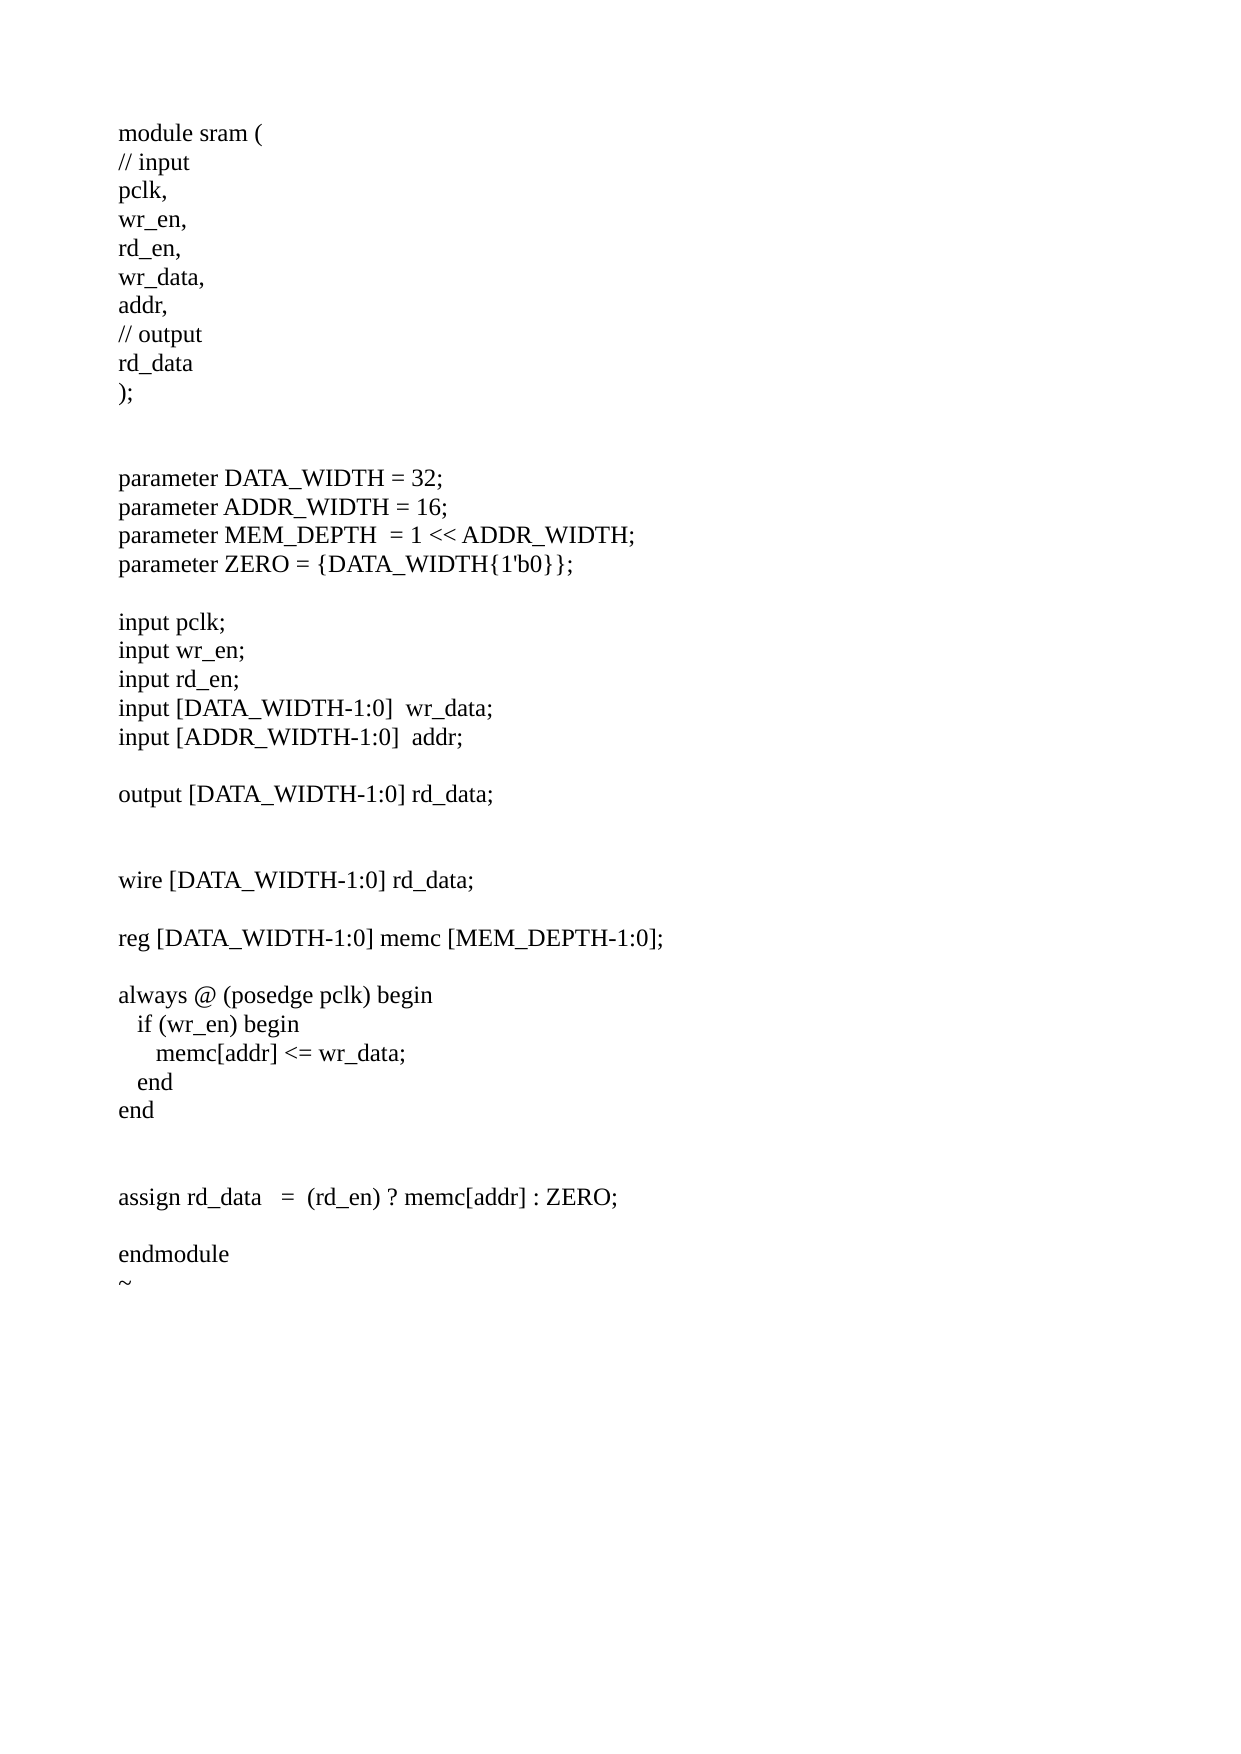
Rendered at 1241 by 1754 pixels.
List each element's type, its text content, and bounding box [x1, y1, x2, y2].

text wire [DATA_WIDTH-1:0] rd_data; [118, 866, 1122, 894]
text parameter ZERO = {DATA_WIDTH{1'b0}}; [118, 549, 1122, 578]
text rd_en, [118, 233, 1122, 262]
text parameter ADDR_WIDTH = 16; [118, 492, 1122, 521]
text output [DATA_WIDTH-1:0] rd_data; [118, 779, 1122, 808]
text if (wr_en) begin [118, 1009, 1122, 1038]
text assign rd_data = (rd_en) ? memc[addr] : ZERO; [118, 1182, 1122, 1211]
text addr, [118, 291, 1122, 319]
text input [DATA_WIDTH-1:0] wr_data; [118, 693, 1122, 722]
text input rd_en; [118, 664, 1122, 693]
text parameter MEM_DEPTH = 1 << ADDR_WIDTH; [118, 521, 1122, 549]
text end [118, 1067, 1122, 1096]
text end [118, 1096, 1122, 1124]
text input pclk; [118, 607, 1122, 636]
text // output [118, 319, 1122, 348]
text input wr_en; [118, 636, 1122, 664]
text wr_en, [118, 204, 1122, 233]
text endmodule [118, 1239, 1122, 1268]
text parameter DATA_WIDTH = 32; [118, 463, 1122, 492]
text // input [118, 147, 1122, 176]
text rd_data [118, 348, 1122, 377]
text input [ADDR_WIDTH-1:0] addr; [118, 722, 1122, 751]
text pclk, [118, 176, 1122, 204]
text reg [DATA_WIDTH-1:0] memc [MEM_DEPTH-1:0]; [118, 923, 1122, 952]
text wr_data, [118, 262, 1122, 291]
text always @ (posedge pclk) begin [118, 981, 1122, 1009]
text memc[addr] <= wr_data; [118, 1038, 1122, 1067]
text module sram ( [118, 118, 1122, 147]
text ); [118, 377, 1122, 406]
text ~ [118, 1268, 1122, 1297]
